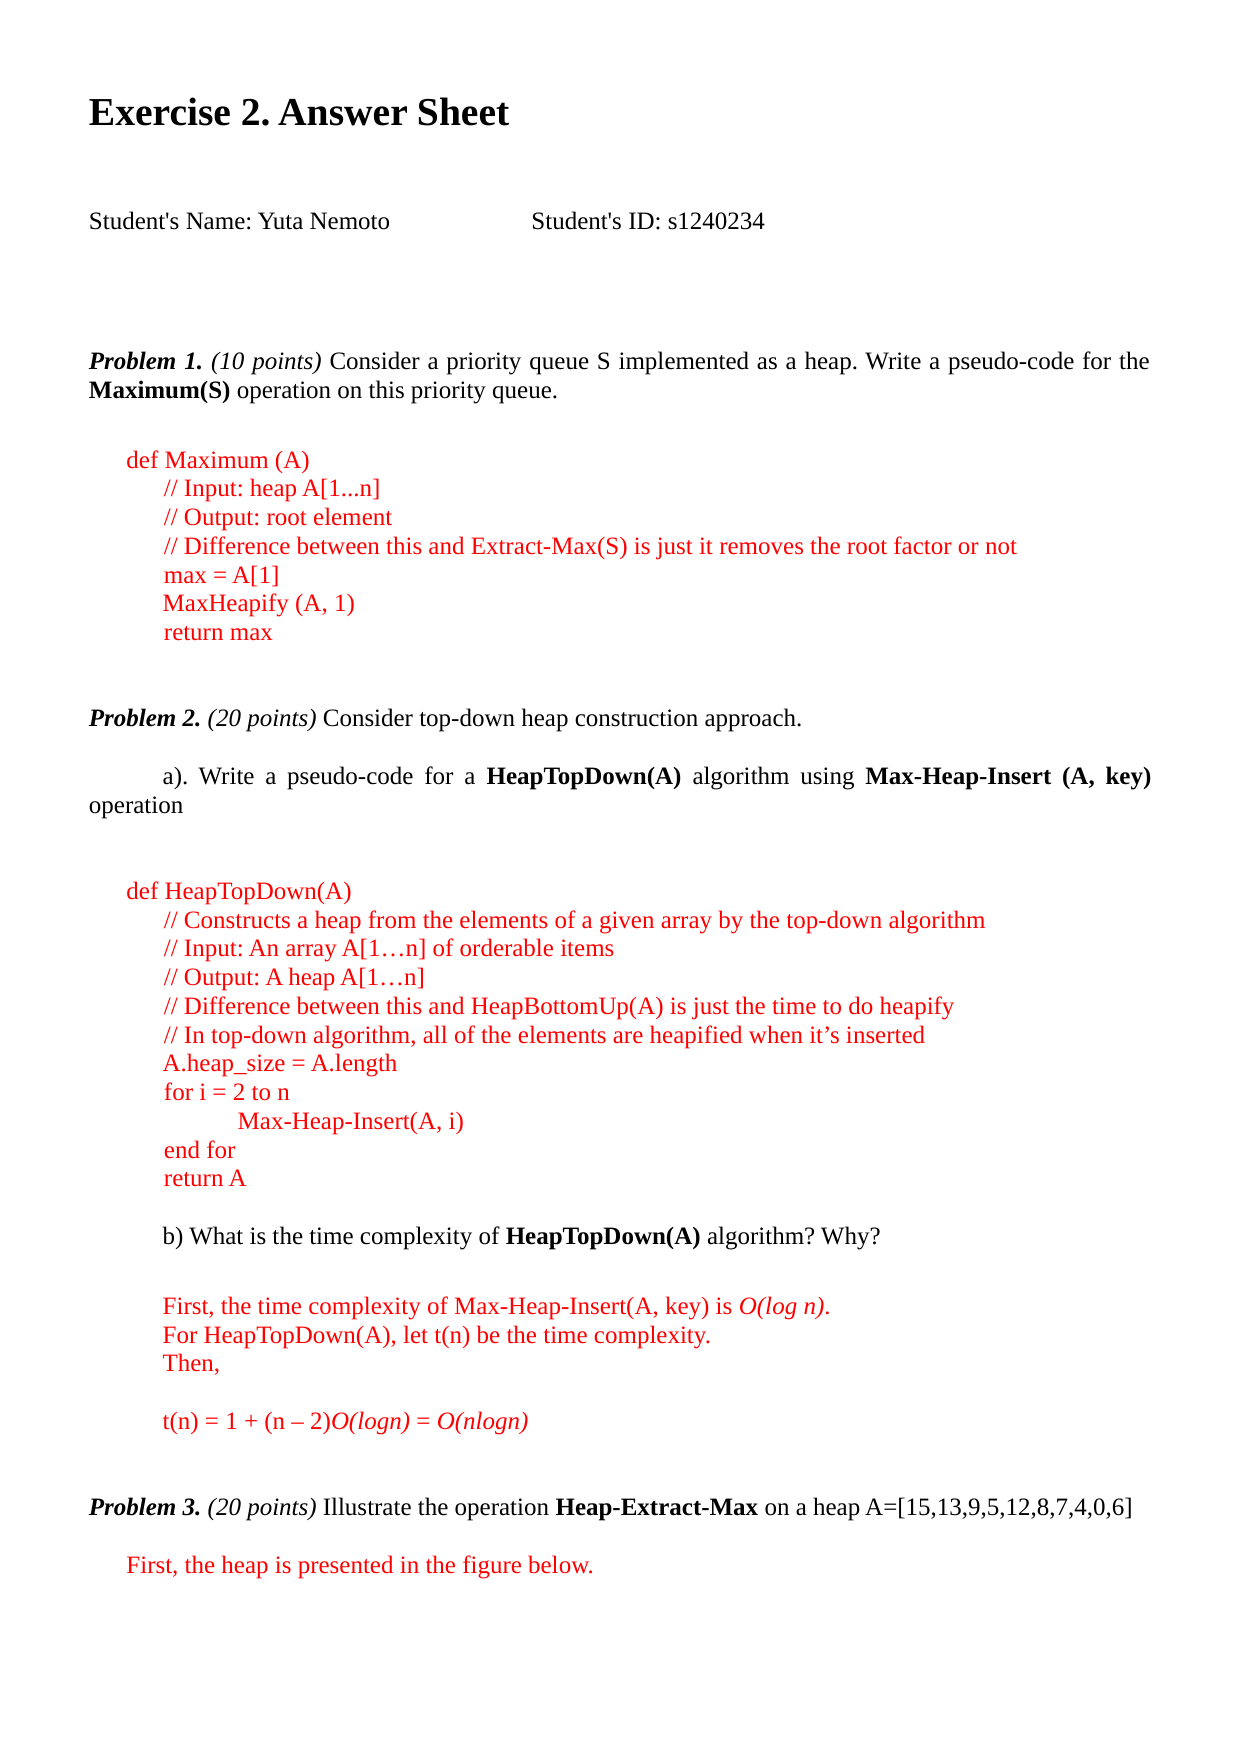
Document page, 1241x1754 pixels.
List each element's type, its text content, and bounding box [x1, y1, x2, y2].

text return A [126, 1163, 1151, 1192]
text Problem 1. (10 points) Consider a priority queue S implemented as a heap. Write a pseudo-code for the Maximum(S) operation on this priority queue. [89, 346, 1151, 403]
text t(n) = 1 + (n – 2)O(logn) = O(nlogn) [89, 1406, 1151, 1435]
text // Difference between this and HeapBottomUp(A) is just the time to do heapify [126, 991, 1151, 1020]
text Problem 3. (20 points) Illustrate the operation Heap-Extract-Max on a heap A=[15,13,9,5,12,8,7,4,0,6] [89, 1492, 1151, 1521]
text Then, [89, 1348, 1151, 1377]
text Exercise 2. Answer Sheet [89, 89, 1151, 134]
text a). Write a pseudo-code for a HeapTopDown(A) algorithm using Max-Heap-Insert (A, key) operation [89, 761, 1151, 818]
text Student's Name: Yuta Nemoto Student's ID: s1240234 [89, 206, 1151, 235]
text return max [126, 617, 1151, 646]
text def Maximum (A) [126, 445, 1151, 473]
text def HeapTopDown(A) [126, 876, 1151, 905]
text Max-Heap-Insert(A, i) [126, 1106, 1151, 1135]
text First, the time complexity of Max-Heap-Insert(A, key) is O(log n). [89, 1291, 1151, 1320]
text // Output: root element [126, 502, 1151, 531]
text MaxHeapify (A, 1) [162, 588, 1151, 617]
text max = A[1] [126, 560, 1151, 588]
text For HeapTopDown(A), let t(n) be the time complexity. [89, 1320, 1151, 1348]
text // In top-down algorithm, all of the elements are heapified when it’s inserted [126, 1020, 1151, 1048]
text // Constructs a heap from the elements of a given array by the top-down algorithm [126, 905, 1151, 933]
text b) What is the time complexity of HeapTopDown(A) algorithm? Why? [89, 1221, 1151, 1250]
text Problem 2. (20 points) Consider top-down heap construction approach. [89, 703, 1151, 732]
text end for [126, 1135, 1151, 1163]
text A.heap_size = A.length [89, 1048, 1151, 1077]
text // Output: A heap A[1…n] [126, 962, 1151, 991]
text // Input: An array A[1…n] of orderable items [126, 933, 1151, 962]
text First, the heap is presented in the figure below. [126, 1550, 1151, 1578]
text // Difference between this and Extract-Max(S) is just it removes the root factor or not [126, 531, 1151, 560]
text // Input: heap A[1...n] [126, 473, 1151, 502]
text for i = 2 to n [126, 1077, 1151, 1106]
